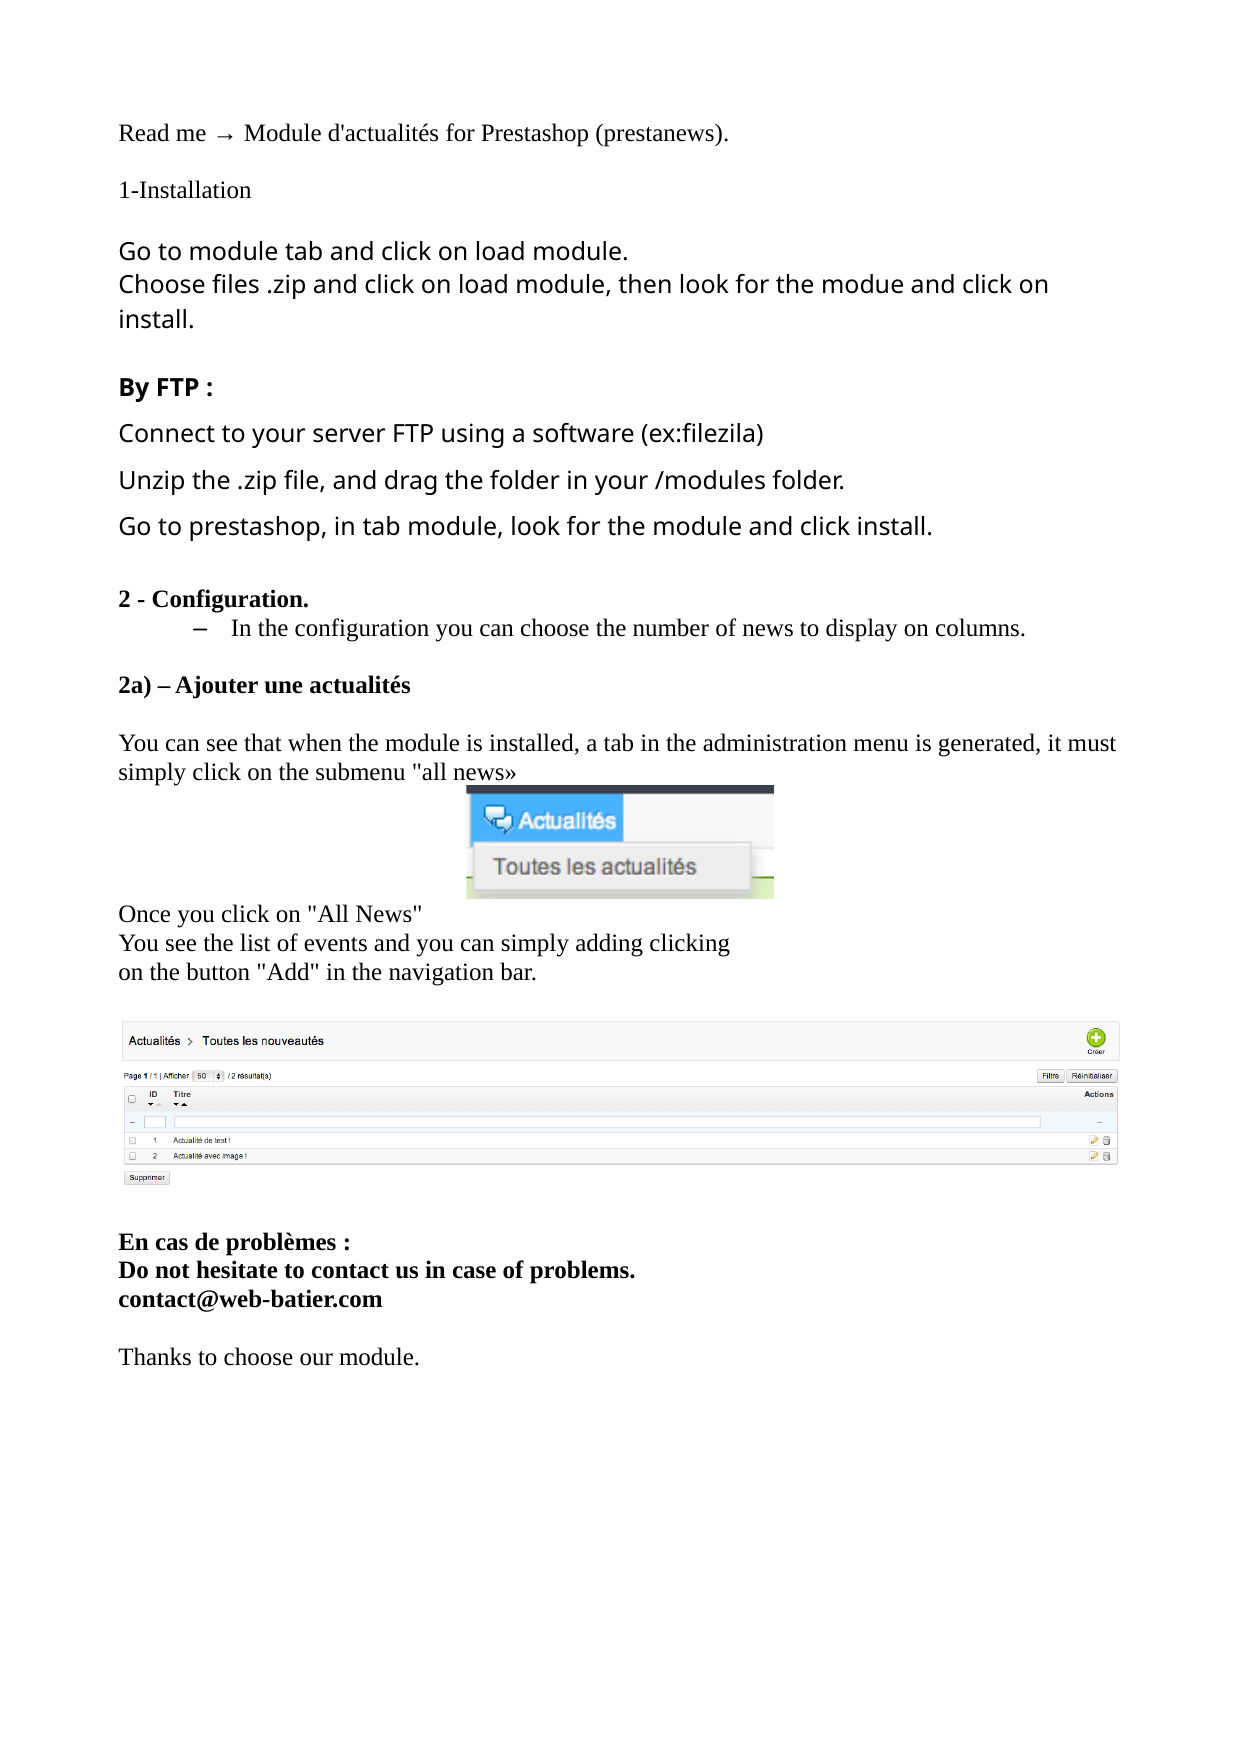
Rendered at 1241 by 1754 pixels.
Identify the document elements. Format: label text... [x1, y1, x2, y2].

text contact@web-batier.com [118, 1284, 1122, 1313]
list In the configuration you can choose the number of news to display on columns. [193, 613, 1122, 642]
text on the button "Add" in the navigation bar. [118, 957, 1122, 985]
text You see the list of events and you can simply adding clicking [118, 928, 1122, 957]
text Connect to your server FTP using a software (ex:filezila) [118, 416, 1122, 450]
text 1-Installation [118, 176, 1122, 204]
text You can see that when the module is installed, a tab in the administration menu is generated, it must simply click on the submenu "all news» [118, 728, 1122, 786]
text En cas de problèmes : [118, 1227, 1122, 1256]
text Unzip the .zip file, and drag the folder in your /modules folder. [118, 462, 1122, 497]
picture [118, 1014, 1123, 1198]
text Thanks to choose our module. [118, 1342, 1122, 1371]
text Go to module tab and click on load module. [118, 233, 1122, 267]
text Once you click on "All News" [118, 786, 1122, 928]
text 2a) – Ajouter une actualités [118, 671, 1122, 699]
text Go to prestashop, in tab module, look for the module and click install. [118, 509, 1122, 543]
picture [466, 785, 774, 899]
text By FTP : [118, 369, 1122, 403]
text 2 - Configuration. [118, 584, 1122, 613]
text Choose files .zip and click on load module, then look for the modue and click on install. [118, 267, 1122, 335]
text Do not hesitate to contact us in case of problems. [118, 1256, 1122, 1284]
text Read me → Module d'actualités for Prestashop (prestanews). [118, 118, 1122, 147]
